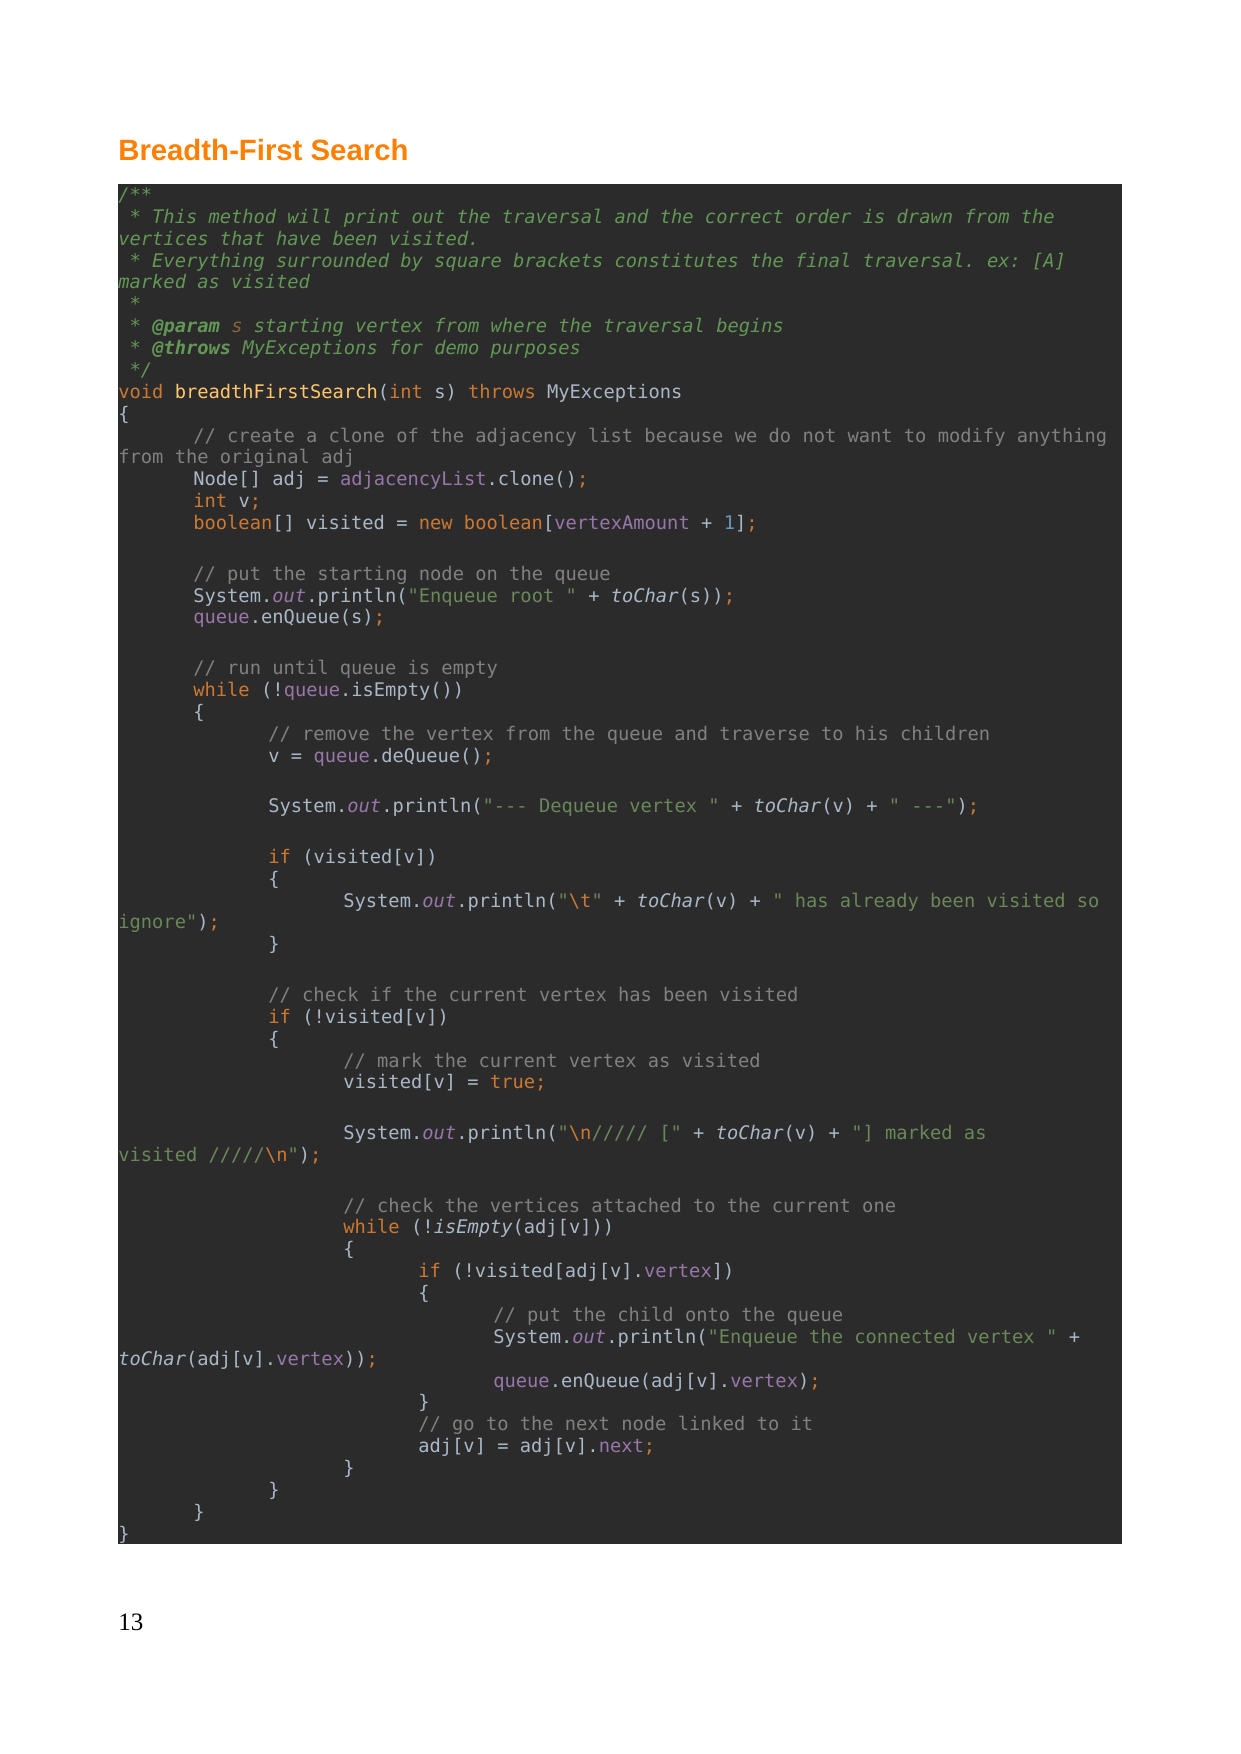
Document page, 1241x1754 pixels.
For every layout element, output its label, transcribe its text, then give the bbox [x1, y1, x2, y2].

text /** * This method will print out the traversal and the correct order is drawn from the vertices that have been visited. * Everything surrounded by square brackets constitutes the final traversal. ex: [A] marked as visited * * @param s starting vertex from where the traversal begins * @throws MyExceptions for demo purposes */ void breadthFirstSearch(int s) throws MyExceptions { // create a clone of the adjacency list because we do not want to modify anything from the original adj Node[] adj = adjacencyList.clone(); int v; boolean[] visited = new boolean[vertexAmount + 1]; // put the starting node on the queue System.out.println("Enqueue root " + toChar(s)); queue.enQueue(s); // run until queue is empty while (!queue.isEmpty()) { // remove the vertex from the queue and traverse to his children v = queue.deQueue(); System.out.println("--- Dequeue vertex " + toChar(v) + " ---"); if (visited[v]) { System.out.println("\t" + toChar(v) + " has already been visited so ignore"); } // check if the current vertex has been visited if (!visited[v]) { // mark the current vertex as visited visited[v] = true; System.out.println("\n///// [" + toChar(v) + "] marked as visited /////\n"); // check the vertices attached to the current one while (!isEmpty(adj[v])) { if (!visited[adj[v].vertex]) { // put the child onto the queue System.out.println("Enqueue the connected vertex " + toChar(adj[v].vertex)); queue.enQueue(adj[v].vertex); } // go to the next node linked to it adj[v] = adj[v].next; } } } } [118, 184, 1122, 1544]
subtitle Breadth-First Search [118, 133, 1122, 166]
